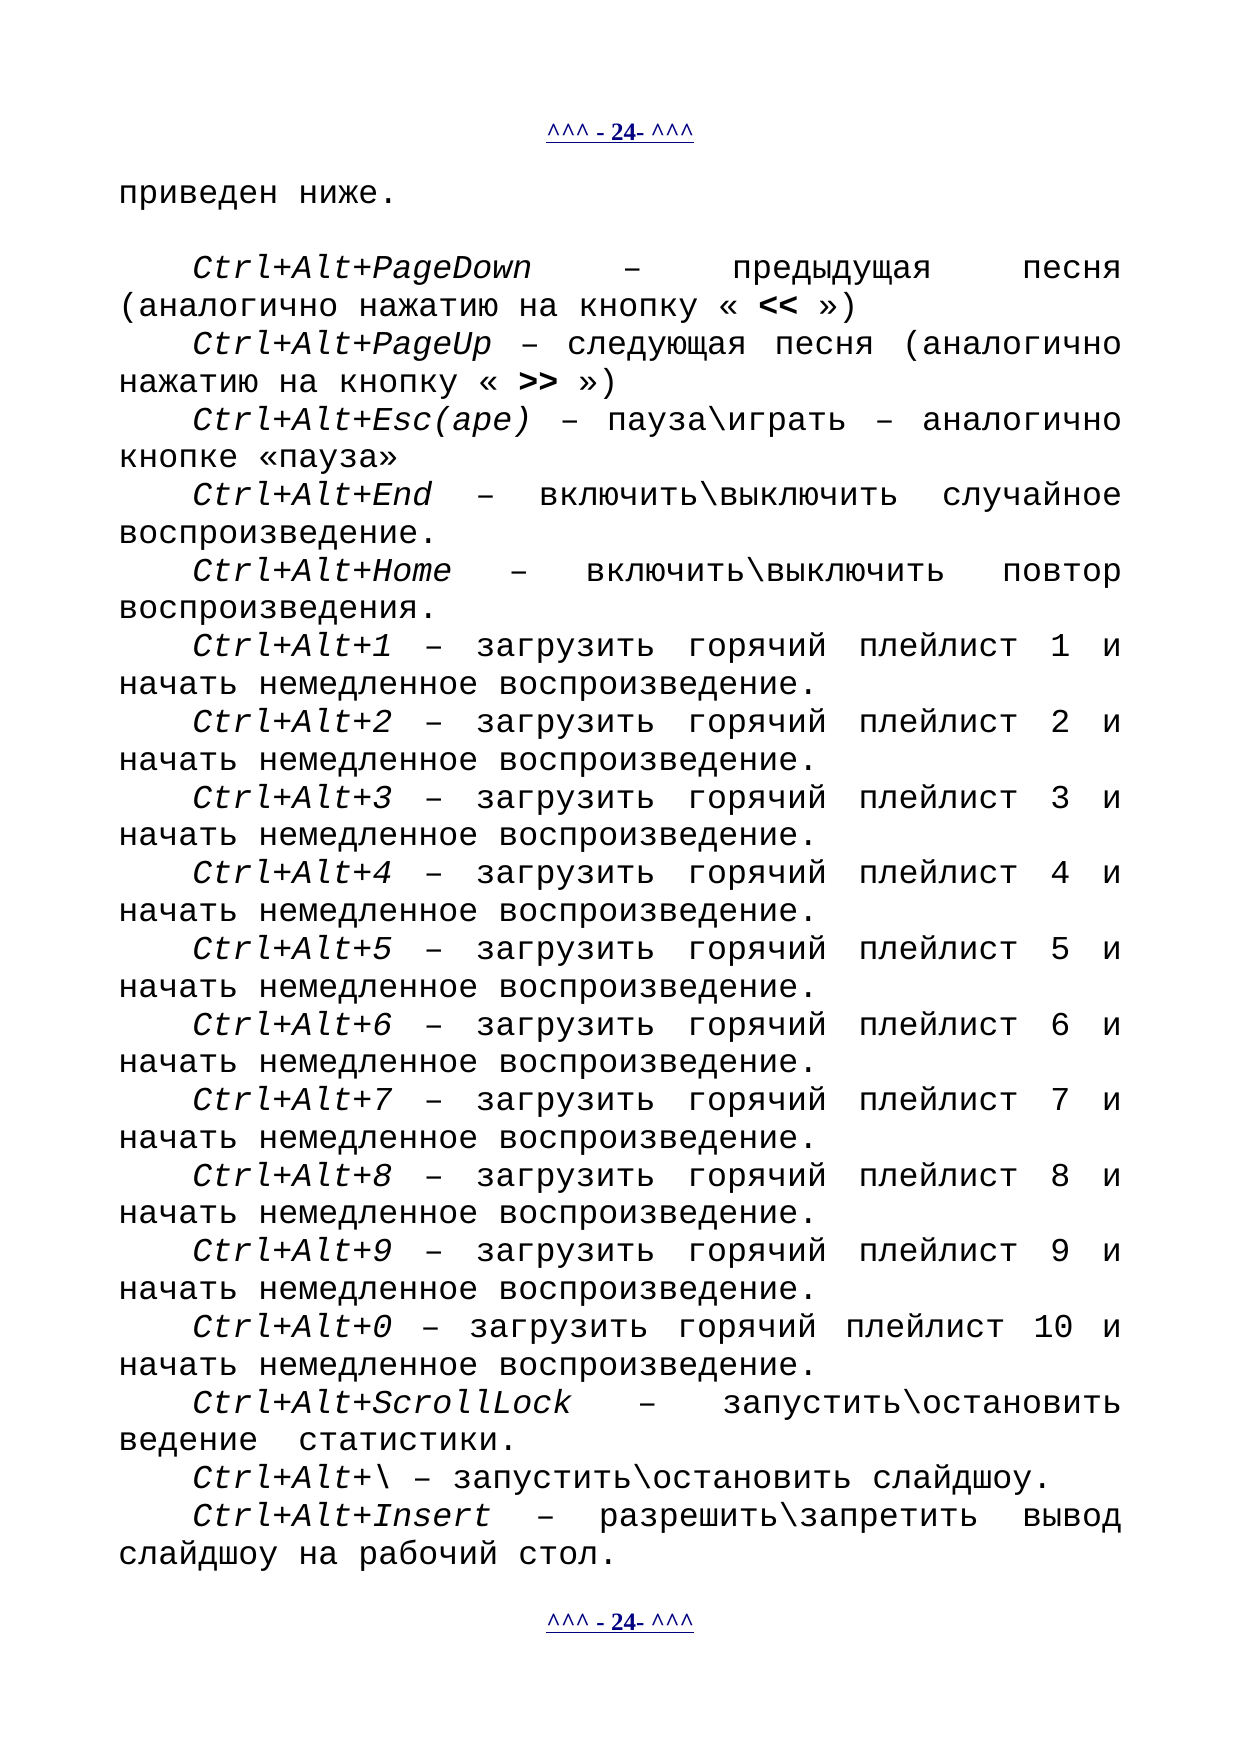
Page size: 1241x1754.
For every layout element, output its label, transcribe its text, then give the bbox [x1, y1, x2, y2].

text Ctrl+Alt+9 – загрузить горячий плейлист 9 и начать немедленное воспроизведение. [118, 1234, 1122, 1310]
text Ctrl+Alt+3 – загрузить горячий плейлист 3 и начать немедленное воспроизведение. [118, 780, 1122, 856]
text Ctrl+Alt+4 – загрузить горячий плейлист 4 и начать немедленное воспроизведение. [118, 856, 1122, 932]
text Ctrl+Alt+Home – включить\выключить повтор воспроизведения. [118, 553, 1122, 629]
text Ctrl+Alt+End – включить\выключить случайное воспроизведение. [118, 478, 1122, 553]
text Ctrl+Alt+Esc(ape) – пауза\играть – аналогично кнопке «пауза» [118, 402, 1122, 478]
text Ctrl+Alt+7 – загрузить горячий плейлист 7 и начать немедленное воспроизведение. [118, 1083, 1122, 1158]
text приведен ниже. [118, 175, 1122, 213]
text Ctrl+Alt+ScrollLock – запустить\остановить ведение статистики. [118, 1385, 1122, 1461]
text Ctrl+Alt+PageUp – следующая песня (аналогично нажатию на кнопку « >> ») [118, 327, 1122, 402]
text Ctrl+Alt+6 – загрузить горячий плейлист 6 и начать немедленное воспроизведение. [118, 1007, 1122, 1083]
text Ctrl+Alt+1 – загрузить горячий плейлист 1 и начать немедленное воспроизведение. [118, 629, 1122, 705]
text Ctrl+Alt+2 – загрузить горячий плейлист 2 и начать немедленное воспроизведение. [118, 705, 1122, 780]
text Ctrl+Alt+8 – загрузить горячий плейлист 8 и начать немедленное воспроизведение. [118, 1158, 1122, 1234]
text Ctrl+Alt+5 – загрузить горячий плейлист 5 и начать немедленное воспроизведение. [118, 932, 1122, 1007]
text Ctrl+Alt+0 – загрузить горячий плейлист 10 и начать немедленное воспроизведение. [118, 1310, 1122, 1385]
text Ctrl+Alt+Insert – разрешить\запретить вывод слайдшоу на рабочий стол. [118, 1499, 1122, 1574]
text Ctrl+Alt+\ – запустить\остановить слайдшоу. [118, 1461, 1122, 1499]
text Ctrl+Alt+PageDown – предыдущая песня (аналогично нажатию на кнопку « << ») [118, 251, 1122, 327]
